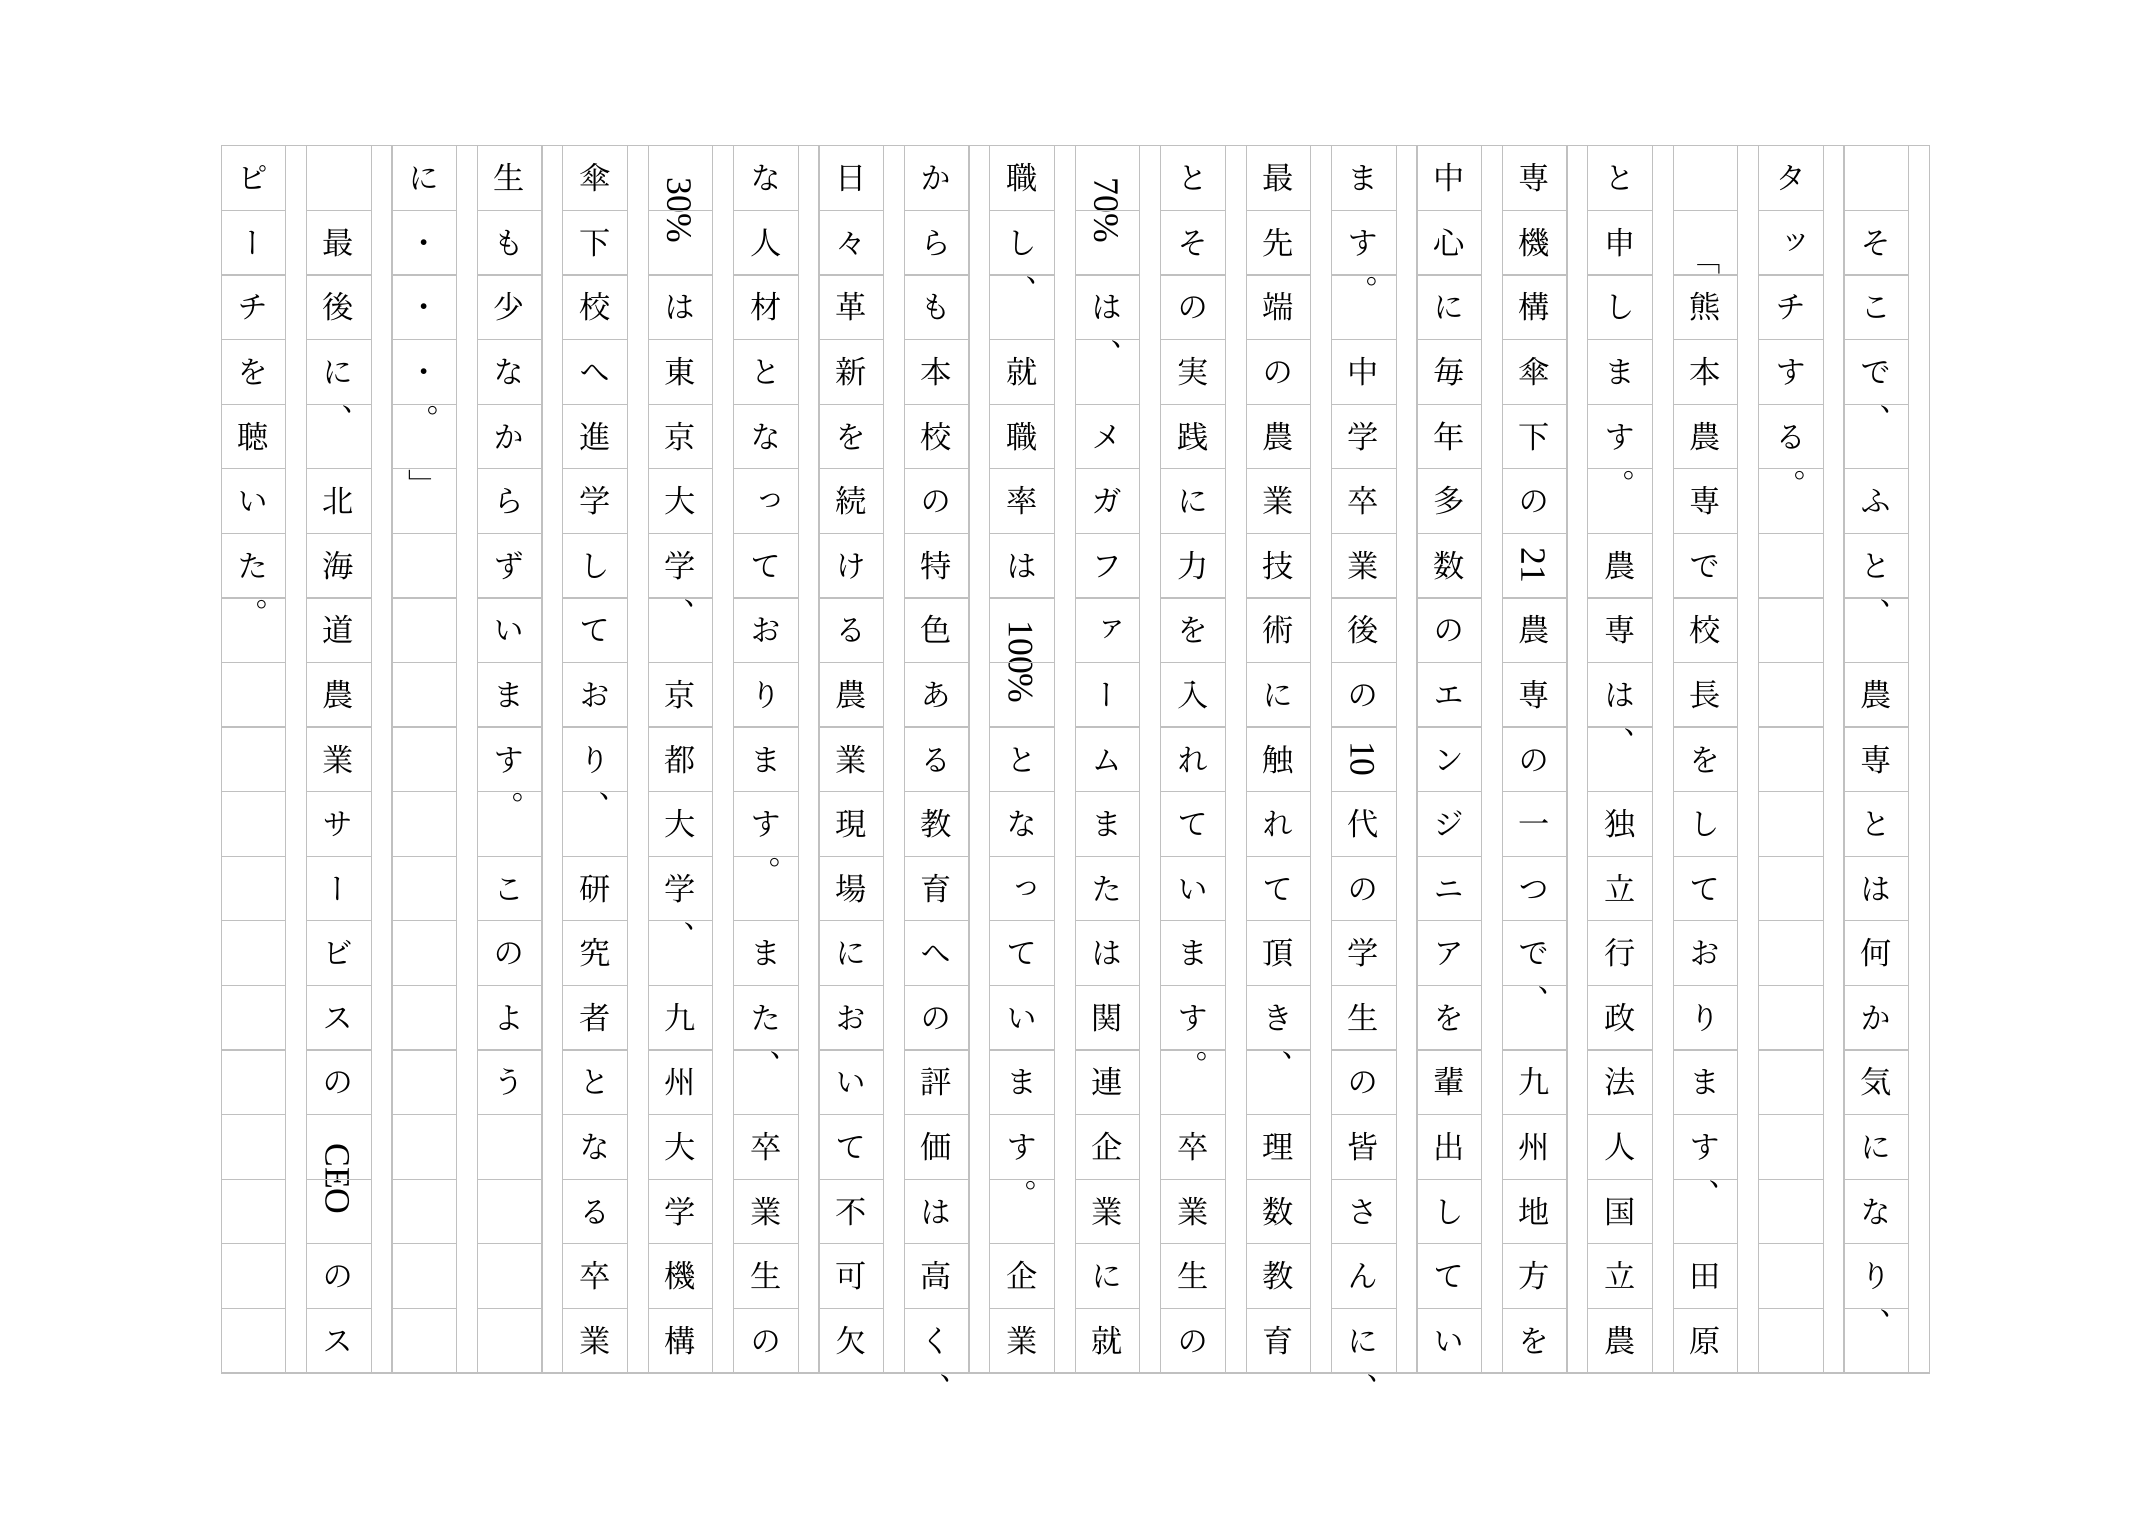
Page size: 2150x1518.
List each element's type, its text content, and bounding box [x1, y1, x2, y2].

text 最後に、北海道農業サービスのCEOのスピーチを聴いた。 [307, 1180, 371, 1243]
text そこで、ふと、農専とは何か気になり、タッチする。 [1759, 599, 1823, 662]
text そこで、ふと、農専とは何か気になり、タッチする。 [1845, 405, 1908, 468]
text 最後に、北海道農業サービスのCEOのスピーチを聴いた。 [222, 1244, 285, 1308]
text 最後に、北海道農業サービスのCEOのスピーチを聴いた。 [222, 792, 285, 856]
text そこで、ふと、農専とは何か気になり、タッチする。 [1845, 276, 1908, 339]
text そこで、ふと、農専とは何か気になり、タッチする。 [1845, 986, 1908, 1049]
text 最後に、北海道農業サービスのCEOのスピーチを聴いた。 [307, 1244, 371, 1308]
text 「熊本農専で校長をしております、田原と申します。農専は、独立行政法人国立農専機構傘下の21農専の一つで、九州地方を中心に毎年多数のエンジニアを輩出しています。中学卒業後の10代の学生の皆さんに、最先端の農業技術に触れて頂き、理数教育とその実践に力を入れています。卒業生の70%は、メガファームまたは関連企業に就職し、就職率は100%となっています。企業からも本校の特色ある教育への評価は高く、日々革新を続ける農業現場において不可欠な人材となっております。また、卒業生の30%は東京大学、京都大学、九州大学機構傘下校へ進学しており、研究者となる卒業生も少なからずいます。このように・・・。」 [1140, 146, 1160, 1372]
text そこで、ふと、農専とは何か気になり、タッチする。 [1845, 534, 1908, 597]
text 「熊本農専で校長をしております、田原と申します。農専は、独立行政法人国立農専機構傘下の21農専の一つで、九州地方を中心に毎年多数のエンジニアを輩出しています。中学卒業後の10代の学生の皆さんに、最先端の農業技術に触れて頂き、理数教育とその実践に力を入れています。卒業生の70%は、メガファームまたは関連企業に就職し、就職率は100%となっています。企業からも本校の特色ある教育への評価は高く、日々革新を続ける農業現場において不可欠な人材となっております。また、卒業生の30%は東京大学、京都大学、九州大学機構傘下校へ進学しており、研究者となる卒業生も少なからずいます。このように・・・。」 [970, 146, 989, 1372]
text 最後に、北海道農業サービスのCEOのスピーチを聴いた。 [222, 857, 285, 920]
text そこで、ふと、農専とは何か気になり、タッチする。 [1845, 340, 1908, 404]
text 「熊本農専で校長をしております、田原と申します。農専は、独立行政法人国立農専機構傘下の21農専の一つで、九州地方を中心に毎年多数のエンジニアを輩出しています。中学卒業後の10代の学生の皆さんに、最先端の農業技術に触れて頂き、理数教育とその実践に力を入れています。卒業生の70%は、メガファームまたは関連企業に就職し、就職率は100%となっています。企業からも本校の特色ある教育への評価は高く、日々革新を続ける農業現場において不可欠な人材となっております。また、卒業生の30%は東京大学、京都大学、九州大学機構傘下校へ進学しており、研究者となる卒業生も少なからずいます。このように・・・。」 [1482, 146, 1502, 1372]
text 「熊本農専で校長をしております、田原と申します。農専は、独立行政法人国立農専機構傘下の21農専の一つで、九州地方を中心に毎年多数のエンジニアを輩出しています。中学卒業後の10代の学生の皆さんに、最先端の農業技術に触れて頂き、理数教育とその実践に力を入れています。卒業生の70%は、メガファームまたは関連企業に就職し、就職率は100%となっています。企業からも本校の特色ある教育への評価は高く、日々革新を続ける農業現場において不可欠な人材となっております。また、卒業生の30%は東京大学、京都大学、九州大学機構傘下校へ進学しており、研究者となる卒業生も少なからずいます。このように・・・。」 [1653, 146, 1673, 1372]
text 最後に、北海道農業サービスのCEOのスピーチを聴いた。 [222, 1309, 285, 1372]
text 最後に、北海道農業サービスのCEOのスピーチを聴いた。 [222, 469, 285, 533]
text 最後に、北海道農業サービスのCEOのスピーチを聴いた。 [307, 728, 371, 791]
text 最後に、北海道農業サービスのCEOのスピーチを聴いた。 [307, 405, 371, 468]
text そこで、ふと、農専とは何か気になり、タッチする。 [1845, 921, 1908, 985]
text そこで、ふと、農専とは何か気になり、タッチする。 [1759, 792, 1823, 856]
text 最後に、北海道農業サービスのCEOのスピーチを聴いた。 [307, 469, 371, 533]
text そこで、ふと、農専とは何か気になり、タッチする。 [1845, 728, 1908, 791]
text 「熊本農専で校長をしております、田原と申します。農専は、独立行政法人国立農専機構傘下の21農専の一つで、九州地方を中心に毎年多数のエンジニアを輩出しています。中学卒業後の10代の学生の皆さんに、最先端の農業技術に触れて頂き、理数教育とその実践に力を入れています。卒業生の70%は、メガファームまたは関連企業に就職し、就職率は100%となっています。企業からも本校の特色ある教育への評価は高く、日々革新を続ける農業現場において不可欠な人材となっております。また、卒業生の30%は東京大学、京都大学、九州大学機構傘下校へ進学しており、研究者となる卒業生も少なからずいます。このように・・・。」 [628, 146, 648, 1372]
text 最後に、北海道農業サービスのCEOのスピーチを聴いた。 [307, 276, 371, 339]
text そこで、ふと、農専とは何か気になり、タッチする。 [1759, 405, 1823, 468]
text 最後に、北海道農業サービスのCEOのスピーチを聴いた。 [307, 211, 371, 274]
text そこで、ふと、農専とは何か気になり、タッチする。 [1759, 921, 1823, 985]
text そこで、ふと、農専とは何か気になり、タッチする。 [1759, 1051, 1823, 1114]
text 「熊本農専で校長をしております、田原と申します。農専は、独立行政法人国立農専機構傘下の21農専の一つで、九州地方を中心に毎年多数のエンジニアを輩出しています。中学卒業後の10代の学生の皆さんに、最先端の農業技術に触れて頂き、理数教育とその実践に力を入れています。卒業生の70%は、メガファームまたは関連企業に就職し、就職率は100%となっています。企業からも本校の特色ある教育への評価は高く、日々革新を続ける農業現場において不可欠な人材となっております。また、卒業生の30%は東京大学、京都大学、九州大学機構傘下校へ進学しており、研究者となる卒業生も少なからずいます。このように・・・。」 [799, 146, 818, 1372]
text 最後に、北海道農業サービスのCEOのスピーチを聴いた。 [222, 1180, 285, 1243]
text 最後に、北海道農業サービスのCEOのスピーチを聴いた。 [307, 921, 371, 985]
text そこで、ふと、農専とは何か気になり、タッチする。 [1759, 663, 1823, 726]
text そこで、ふと、農専とは何か気になり、タッチする。 [1845, 1309, 1908, 1372]
text 最後に、北海道農業サービスのCEOのスピーチを聴いた。 [307, 986, 371, 1049]
text 最後に、北海道農業サービスのCEOのスピーチを聴いた。 [307, 1309, 371, 1372]
text 最後に、北海道農業サービスのCEOのスピーチを聴いた。 [307, 857, 371, 920]
text 「熊本農専で校長をしております、田原と申します。農専は、独立行政法人国立農専機構傘下の21農専の一つで、九州地方を中心に毎年多数のエンジニアを輩出しています。中学卒業後の10代の学生の皆さんに、最先端の農業技術に触れて頂き、理数教育とその実践に力を入れています。卒業生の70%は、メガファームまたは関連企業に就職し、就職率は100%となっています。企業からも本校の特色ある教育への評価は高く、日々革新を続ける農業現場において不可欠な人材となっております。また、卒業生の30%は東京大学、京都大学、九州大学機構傘下校へ進学しており、研究者となる卒業生も少なからずいます。このように・・・。」 [1226, 146, 1246, 1372]
text そこで、ふと、農専とは何か気になり、タッチする。 [1759, 276, 1823, 339]
text そこで、ふと、農専とは何か気になり、タッチする。 [1824, 146, 1843, 1372]
text 最後に、北海道農業サービスのCEOのスピーチを聴いた。 [222, 663, 285, 726]
text 最後に、北海道農業サービスのCEOのスピーチを聴いた。 [222, 340, 285, 404]
text 最後に、北海道農業サービスのCEOのスピーチを聴いた。 [222, 728, 285, 791]
text そこで、ふと、農専とは何か気になり、タッチする。 [1845, 469, 1908, 533]
text そこで、ふと、農専とは何か気になり、タッチする。 [1759, 857, 1823, 920]
text 最後に、北海道農業サービスのCEOのスピーチを聴いた。 [307, 146, 371, 210]
text そこで、ふと、農専とは何か気になり、タッチする。 [1845, 599, 1908, 662]
text そこで、ふと、農専とは何か気になり、タッチする。 [1759, 1115, 1823, 1179]
text そこで、ふと、農専とは何か気になり、タッチする。 [1759, 986, 1823, 1049]
text 「熊本農専で校長をしております、田原と申します。農専は、独立行政法人国立農専機構傘下の21農専の一つで、九州地方を中心に毎年多数のエンジニアを輩出しています。中学卒業後の10代の学生の皆さんに、最先端の農業技術に触れて頂き、理数教育とその実践に力を入れています。卒業生の70%は、メガファームまたは関連企業に就職し、就職率は100%となっています。企業からも本校の特色ある教育への評価は高く、日々革新を続ける農業現場において不可欠な人材となっております。また、卒業生の30%は東京大学、京都大学、九州大学機構傘下校へ進学しており、研究者となる卒業生も少なからずいます。このように・・・。」 [1568, 146, 1587, 1372]
text そこで、ふと、農専とは何か気になり、タッチする。 [1845, 1244, 1908, 1308]
text 最後に、北海道農業サービスのCEOのスピーチを聴いた。 [372, 146, 391, 1372]
text 最後に、北海道農業サービスのCEOのスピーチを聴いた。 [307, 792, 371, 856]
text 最後に、北海道農業サービスのCEOのスピーチを聴いた。 [222, 986, 285, 1049]
text 最後に、北海道農業サービスのCEOのスピーチを聴いた。 [307, 1051, 371, 1114]
text 最後に、北海道農業サービスのCEOのスピーチを聴いた。 [222, 211, 285, 274]
text そこで、ふと、農専とは何か気になり、タッチする。 [1845, 792, 1908, 856]
text 最後に、北海道農業サービスのCEOのスピーチを聴いた。 [222, 1051, 285, 1114]
text そこで、ふと、農専とは何か気になり、タッチする。 [1759, 146, 1823, 210]
text 最後に、北海道農業サービスのCEOのスピーチを聴いた。 [222, 405, 285, 468]
text そこで、ふと、農専とは何か気になり、タッチする。 [1909, 146, 1929, 1372]
text 最後に、北海道農業サービスのCEOのスピーチを聴いた。 [222, 921, 285, 985]
text 最後に、北海道農業サービスのCEOのスピーチを聴いた。 [307, 340, 371, 404]
text そこで、ふと、農専とは何か気になり、タッチする。 [1845, 857, 1908, 920]
text 「熊本農専で校長をしております、田原と申します。農専は、独立行政法人国立農専機構傘下の21農専の一つで、九州地方を中心に毎年多数のエンジニアを輩出しています。中学卒業後の10代の学生の皆さんに、最先端の農業技術に触れて頂き、理数教育とその実践に力を入れています。卒業生の70%は、メガファームまたは関連企業に就職し、就職率は100%となっています。企業からも本校の特色ある教育への評価は高く、日々革新を続ける農業現場において不可欠な人材となっております。また、卒業生の30%は東京大学、京都大学、九州大学機構傘下校へ進学しており、研究者となる卒業生も少なからずいます。このように・・・。」 [713, 146, 733, 1372]
text 最後に、北海道農業サービスのCEOのスピーチを聴いた。 [222, 146, 285, 210]
text そこで、ふと、農専とは何か気になり、タッチする。 [1845, 663, 1908, 726]
text そこで、ふと、農専とは何か気になり、タッチする。 [1845, 146, 1908, 210]
text 最後に、北海道農業サービスのCEOのスピーチを聴いた。 [222, 276, 285, 339]
text そこで、ふと、農専とは何か気になり、タッチする。 [1759, 1309, 1823, 1372]
text 最後に、北海道農業サービスのCEOのスピーチを聴いた。 [307, 534, 371, 597]
text そこで、ふと、農専とは何か気になり、タッチする。 [1759, 469, 1823, 533]
text そこで、ふと、農専とは何か気になり、タッチする。 [1759, 211, 1823, 274]
text 最後に、北海道農業サービスのCEOのスピーチを聴いた。 [307, 599, 371, 662]
text そこで、ふと、農専とは何か気になり、タッチする。 [1845, 1115, 1908, 1179]
text そこで、ふと、農専とは何か気になり、タッチする。 [1759, 534, 1823, 597]
text 最後に、北海道農業サービスのCEOのスピーチを聴いた。 [222, 534, 285, 597]
text そこで、ふと、農専とは何か気になり、タッチする。 [1845, 1051, 1908, 1114]
text そこで、ふと、農専とは何か気になり、タッチする。 [1845, 211, 1908, 274]
text そこで、ふと、農専とは何か気になり、タッチする。 [1845, 1180, 1908, 1243]
text 「熊本農専で校長をしております、田原と申します。農専は、独立行政法人国立農専機構傘下の21農専の一つで、九州地方を中心に毎年多数のエンジニアを輩出しています。中学卒業後の10代の学生の皆さんに、最先端の農業技術に触れて頂き、理数教育とその実践に力を入れています。卒業生の70%は、メガファームまたは関連企業に就職し、就職率は100%となっています。企業からも本校の特色ある教育への評価は高く、日々革新を続ける農業現場において不可欠な人材となっております。また、卒業生の30%は東京大学、京都大学、九州大学機構傘下校へ進学しており、研究者となる卒業生も少なからずいます。このように・・・。」 [1738, 146, 1758, 1372]
text 「熊本農専で校長をしております、田原と申します。農専は、独立行政法人国立農専機構傘下の21農専の一つで、九州地方を中心に毎年多数のエンジニアを輩出しています。中学卒業後の10代の学生の皆さんに、最先端の農業技術に触れて頂き、理数教育とその実践に力を入れています。卒業生の70%は、メガファームまたは関連企業に就職し、就職率は100%となっています。企業からも本校の特色ある教育への評価は高く、日々革新を続ける農業現場において不可欠な人材となっております。また、卒業生の30%は東京大学、京都大学、九州大学機構傘下校へ進学しており、研究者となる卒業生も少なからずいます。このように・・・。」 [457, 146, 477, 1372]
text 「熊本農専で校長をしております、田原と申します。農専は、独立行政法人国立農専機構傘下の21農専の一つで、九州地方を中心に毎年多数のエンジニアを輩出しています。中学卒業後の10代の学生の皆さんに、最先端の農業技術に触れて頂き、理数教育とその実践に力を入れています。卒業生の70%は、メガファームまたは関連企業に就職し、就職率は100%となっています。企業からも本校の特色ある教育への評価は高く、日々革新を続ける農業現場において不可欠な人材となっております。また、卒業生の30%は東京大学、京都大学、九州大学機構傘下校へ進学しており、研究者となる卒業生も少なからずいます。このように・・・。」 [1055, 146, 1075, 1372]
text 最後に、北海道農業サービスのCEOのスピーチを聴いた。 [307, 663, 371, 726]
text そこで、ふと、農専とは何か気になり、タッチする。 [1759, 1244, 1823, 1308]
text そこで、ふと、農専とは何か気になり、タッチする。 [1759, 728, 1823, 791]
text 最後に、北海道農業サービスのCEOのスピーチを聴いた。 [222, 1115, 285, 1179]
text 最後に、北海道農業サービスのCEOのスピーチを聴いた。 [307, 1115, 371, 1179]
text 最後に、北海道農業サービスのCEOのスピーチを聴いた。 [222, 599, 285, 662]
text そこで、ふと、農専とは何か気になり、タッチする。 [1759, 340, 1823, 404]
text 「熊本農専で校長をしております、田原と申します。農専は、独立行政法人国立農専機構傘下の21農専の一つで、九州地方を中心に毎年多数のエンジニアを輩出しています。中学卒業後の10代の学生の皆さんに、最先端の農業技術に触れて頂き、理数教育とその実践に力を入れています。卒業生の70%は、メガファームまたは関連企業に就職し、就職率は100%となっています。企業からも本校の特色ある教育への評価は高く、日々革新を続ける農業現場において不可欠な人材となっております。また、卒業生の30%は東京大学、京都大学、九州大学機構傘下校へ進学しており、研究者となる卒業生も少なからずいます。このように・・・。」 [543, 146, 562, 1372]
text そこで、ふと、農専とは何か気になり、タッチする。 [1759, 1180, 1823, 1243]
text 「熊本農専で校長をしております、田原と申します。農専は、独立行政法人国立農専機構傘下の21農専の一つで、九州地方を中心に毎年多数のエンジニアを輩出しています。中学卒業後の10代の学生の皆さんに、最先端の農業技術に触れて頂き、理数教育とその実践に力を入れています。卒業生の70%は、メガファームまたは関連企業に就職し、就職率は100%となっています。企業からも本校の特色ある教育への評価は高く、日々革新を続ける農業現場において不可欠な人材となっております。また、卒業生の30%は東京大学、京都大学、九州大学機構傘下校へ進学しており、研究者となる卒業生も少なからずいます。このように・・・。」 [884, 146, 904, 1372]
text 最後に、北海道農業サービスのCEOのスピーチを聴いた。 [286, 146, 306, 1372]
text 「熊本農専で校長をしております、田原と申します。農専は、独立行政法人国立農専機構傘下の21農専の一つで、九州地方を中心に毎年多数のエンジニアを輩出しています。中学卒業後の10代の学生の皆さんに、最先端の農業技術に触れて頂き、理数教育とその実践に力を入れています。卒業生の70%は、メガファームまたは関連企業に就職し、就職率は100%となっています。企業からも本校の特色ある教育への評価は高く、日々革新を続ける農業現場において不可欠な人材となっております。また、卒業生の30%は東京大学、京都大学、九州大学機構傘下校へ進学しており、研究者となる卒業生も少なからずいます。このように・・・。」 [1311, 146, 1331, 1372]
text 「熊本農専で校長をしております、田原と申します。農専は、独立行政法人国立農専機構傘下の21農専の一つで、九州地方を中心に毎年多数のエンジニアを輩出しています。中学卒業後の10代の学生の皆さんに、最先端の農業技術に触れて頂き、理数教育とその実践に力を入れています。卒業生の70%は、メガファームまたは関連企業に就職し、就職率は100%となっています。企業からも本校の特色ある教育への評価は高く、日々革新を続ける農業現場において不可欠な人材となっております。また、卒業生の30%は東京大学、京都大学、九州大学機構傘下校へ進学しており、研究者となる卒業生も少なからずいます。このように・・・。」 [1397, 146, 1416, 1372]
